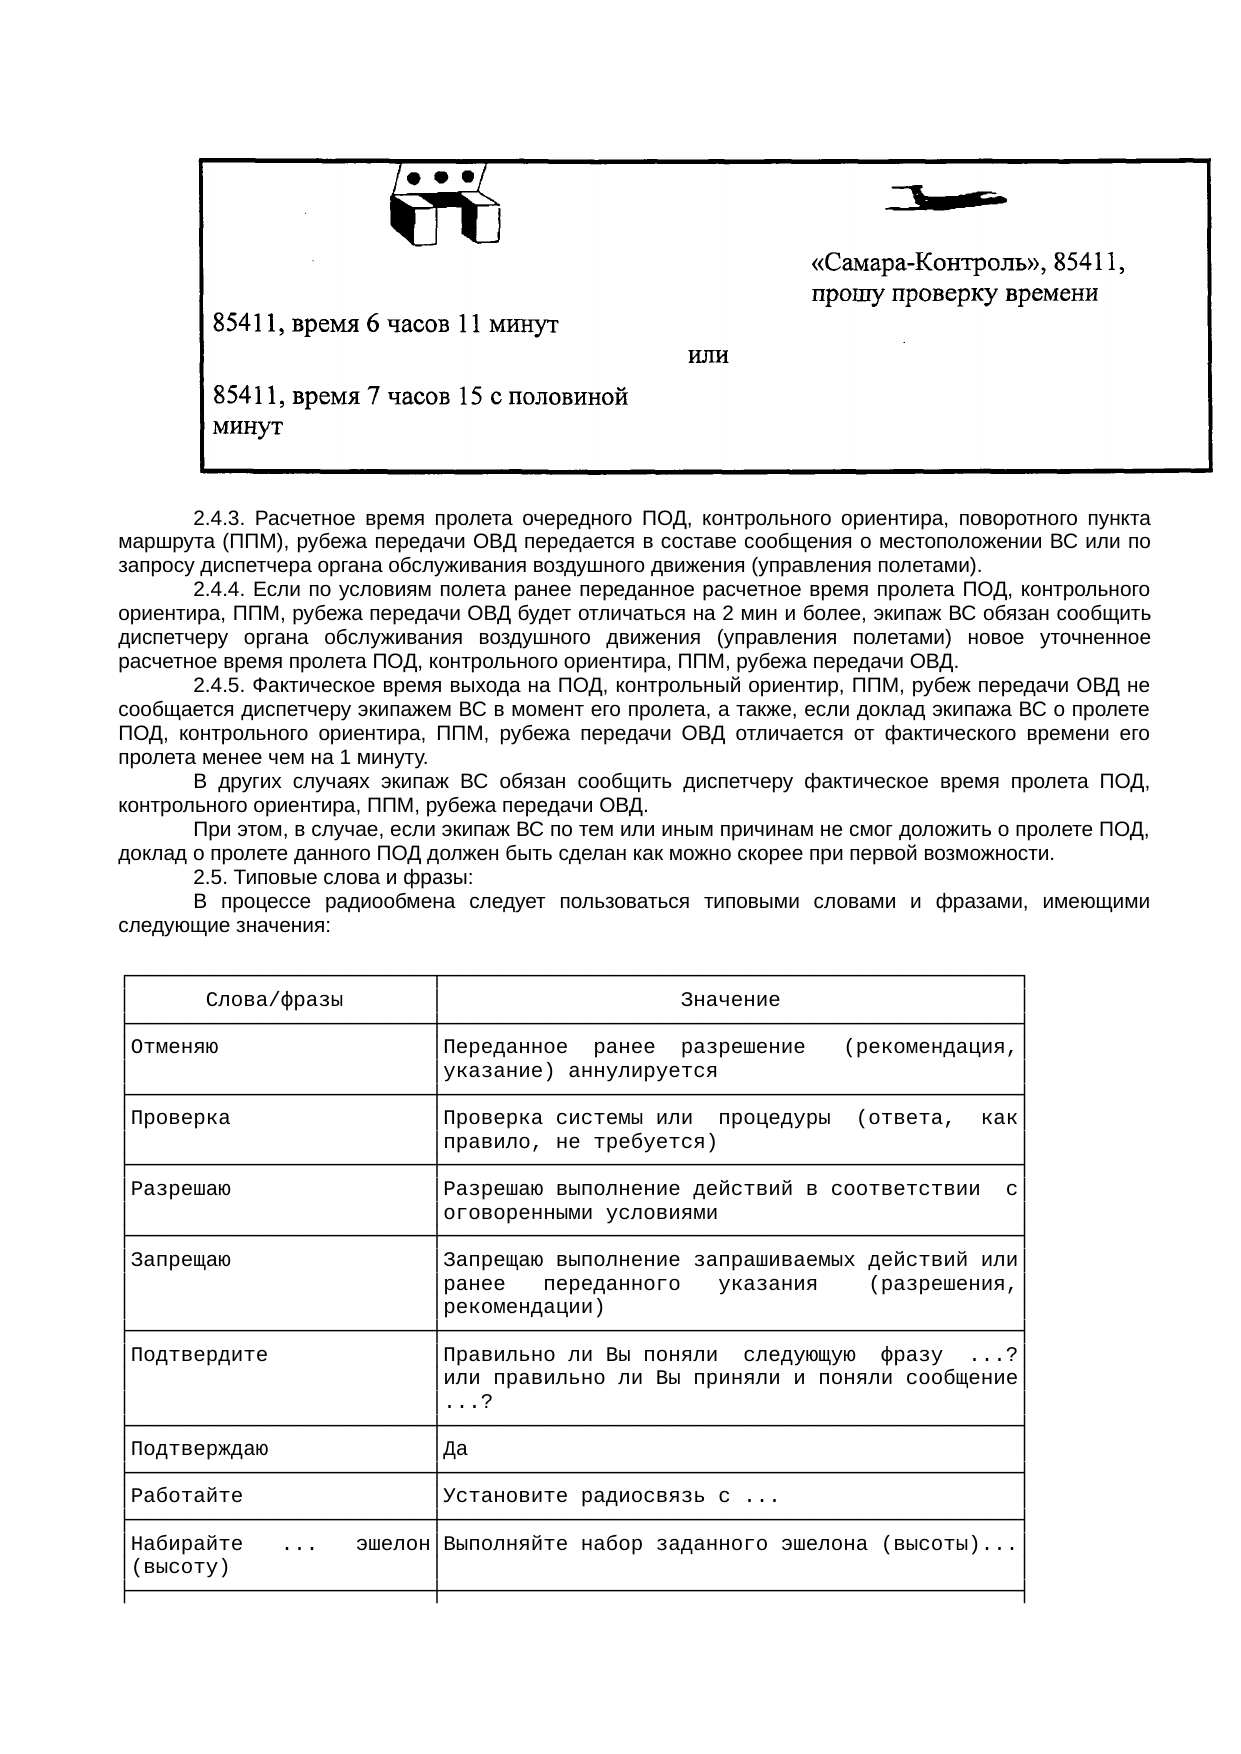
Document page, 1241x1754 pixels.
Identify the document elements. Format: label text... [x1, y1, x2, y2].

text │Работайте │Установите радиосвязь с ... │ [118, 1486, 1152, 1509]
text ├────────────────────────┼──────────────────────────────────────────────┤ [1025, 1462, 1152, 1486]
text ├────────────────────────┼──────────────────────────────────────────────┤ [125, 1462, 436, 1472]
text ├────────────────────────┼──────────────────────────────────────────────┤ [437, 1024, 1024, 1036]
text В процессе радиообмена следует пользоваться типовыми словами и фразами, имеющими следующие значения: [118, 889, 1152, 937]
text ├────────────────────────┼──────────────────────────────────────────────┤ [125, 1013, 436, 1023]
text │ │правило, не требуется) │ [1025, 1131, 1152, 1154]
text │ │ранее переданного указания (разрешения,│ [125, 1273, 436, 1296]
text При этом, в случае, если экипаж ВС по тем или иным причинам не смог доложить о пролете ПОД, доклад о пролете данного ПОД должен быть сделан как можно скорее при первой возможности. [118, 817, 1152, 865]
text ├────────────────────────┼──────────────────────────────────────────────┤ [125, 1473, 436, 1486]
text │Подтвердите │Правильно ли Вы поняли следующую фразу ...?│ [1025, 1344, 1152, 1367]
picture [193, 150, 1217, 477]
text ┌────────────────────────┬──────────────────────────────────────────────┐ [118, 965, 1152, 989]
text 2.4.5. Фактическое время выхода на ПОД, контрольный ориентир, ППМ, рубеж передачи ОВД не сообщается диспетчеру экипажем ВС в момент его пролета, а также, если доклад экипажа ВС о пролете ПОД, контрольного ориентира, ППМ, рубежа передачи ОВД отличается от фактического времени его пролета менее чем на 1 минуту. [118, 673, 1152, 769]
text В других случаях экипаж ВС обязан сообщить диспетчеру фактическое время пролета ПОД, контрольного ориентира, ППМ, рубежа передачи ОВД. [118, 769, 1152, 817]
text │ │...? │ [125, 1391, 436, 1414]
text │ │указание) аннулируется │ [437, 1060, 1024, 1083]
text │Проверка │Проверка системы или процедуры (ответа, как│ [118, 1107, 1152, 1131]
text │Подтверждаю │Да │ [118, 1438, 1152, 1462]
text ├────────────────────────┼──────────────────────────────────────────────┤ [437, 1013, 1024, 1023]
text │ │правило, не требуется) │ [437, 1131, 1024, 1154]
text │Разрешаю │Разрешаю выполнение действий в соответствии с│ [118, 1178, 1152, 1202]
text │(высоту) │ │ [118, 1556, 1152, 1580]
text 2.4.3. Расчетное время пролета очередного ПОД, контрольного ориентира, поворотного пункта маршрута (ППМ), рубежа передачи ОВД передается в составе сообщения о местоположении ВС или по запросу диспетчера органа обслуживания воздушного движения (управления полетами). [118, 505, 1152, 577]
text ├────────────────────────┼──────────────────────────────────────────────┤ [118, 1320, 1152, 1344]
text │Запрещаю │Запрещаю выполнение запрашиваемых действий или│ [118, 1249, 1152, 1273]
text │ │...? │ [437, 1391, 1024, 1414]
text ├────────────────────────┼──────────────────────────────────────────────┤ [118, 1225, 1152, 1249]
text │ │оговоренными условиями │ [437, 1202, 1024, 1225]
text │Подтвердите │Правильно ли Вы поняли следующую фразу ...?│ [125, 1344, 436, 1367]
text │ │ранее переданного указания (разрешения,│ [1025, 1273, 1152, 1296]
text │Отменяю │Переданное ранее разрешение (рекомендация,│ [118, 1036, 1152, 1060]
text │Подтвердите │Правильно ли Вы поняли следующую фразу ...?│ [437, 1344, 1024, 1367]
text ├────────────────────────┼──────────────────────────────────────────────┤ [118, 1509, 1152, 1533]
text │ │рекомендации) │ [118, 1296, 1152, 1320]
text │ │оговоренными условиями │ [125, 1202, 436, 1225]
text 2.5. Типовые слова и фразы: [118, 865, 1152, 889]
text ├────────────────────────┼──────────────────────────────────────────────┤ [118, 1083, 1152, 1107]
text ├────────────────────────┼──────────────────────────────────────────────┤ [118, 1414, 1152, 1438]
text │ │оговоренными условиями │ [1025, 1202, 1152, 1225]
text │ │ранее переданного указания (разрешения,│ [437, 1273, 1024, 1296]
text │ │правило, не требуется) │ [125, 1131, 436, 1154]
text ├────────────────────────┼──────────────────────────────────────────────┤ [437, 1473, 1024, 1486]
text │ │или правильно ли Вы приняли и поняли сообщение│ [118, 1367, 1152, 1391]
text ├────────────────────────┼──────────────────────────────────────────────┤ [118, 1154, 1152, 1178]
text ├────────────────────────┼──────────────────────────────────────────────┤ [125, 1024, 436, 1036]
text │ │...? │ [1025, 1391, 1152, 1414]
text ├────────────────────────┼──────────────────────────────────────────────┤ [1025, 1013, 1152, 1036]
text │ │указание) аннулируется │ [125, 1060, 436, 1083]
text 2.4.4. Если по условиям полета ранее переданное расчетное время пролета ПОД, контрольного ориентира, ППМ, рубежа передачи ОВД будет отличаться на 2 мин и более, экипаж ВС обязан сообщить диспетчеру органа обслуживания воздушного движения (управления полетами) новое уточненное расчетное время пролета ПОД, контрольного ориентира, ППМ, рубежа передачи ОВД. [118, 577, 1152, 673]
text │ │указание) аннулируется │ [1025, 1060, 1152, 1083]
text │Набирайте ... эшелон│Выполняйте набор заданного эшелона (высоты)...│ [1025, 1533, 1152, 1556]
text │Набирайте ... эшелон│Выполняйте набор заданного эшелона (высоты)...│ [125, 1533, 436, 1556]
text │Набирайте ... эшелон│Выполняйте набор заданного эшелона (высоты)...│ [437, 1533, 1024, 1556]
text │ Слова/фразы │ Значение │ [118, 989, 1152, 1013]
text ├────────────────────────┼──────────────────────────────────────────────┤ [437, 1462, 1024, 1472]
text ├────────────────────────┼──────────────────────────────────────────────┤ [118, 1580, 1152, 1604]
